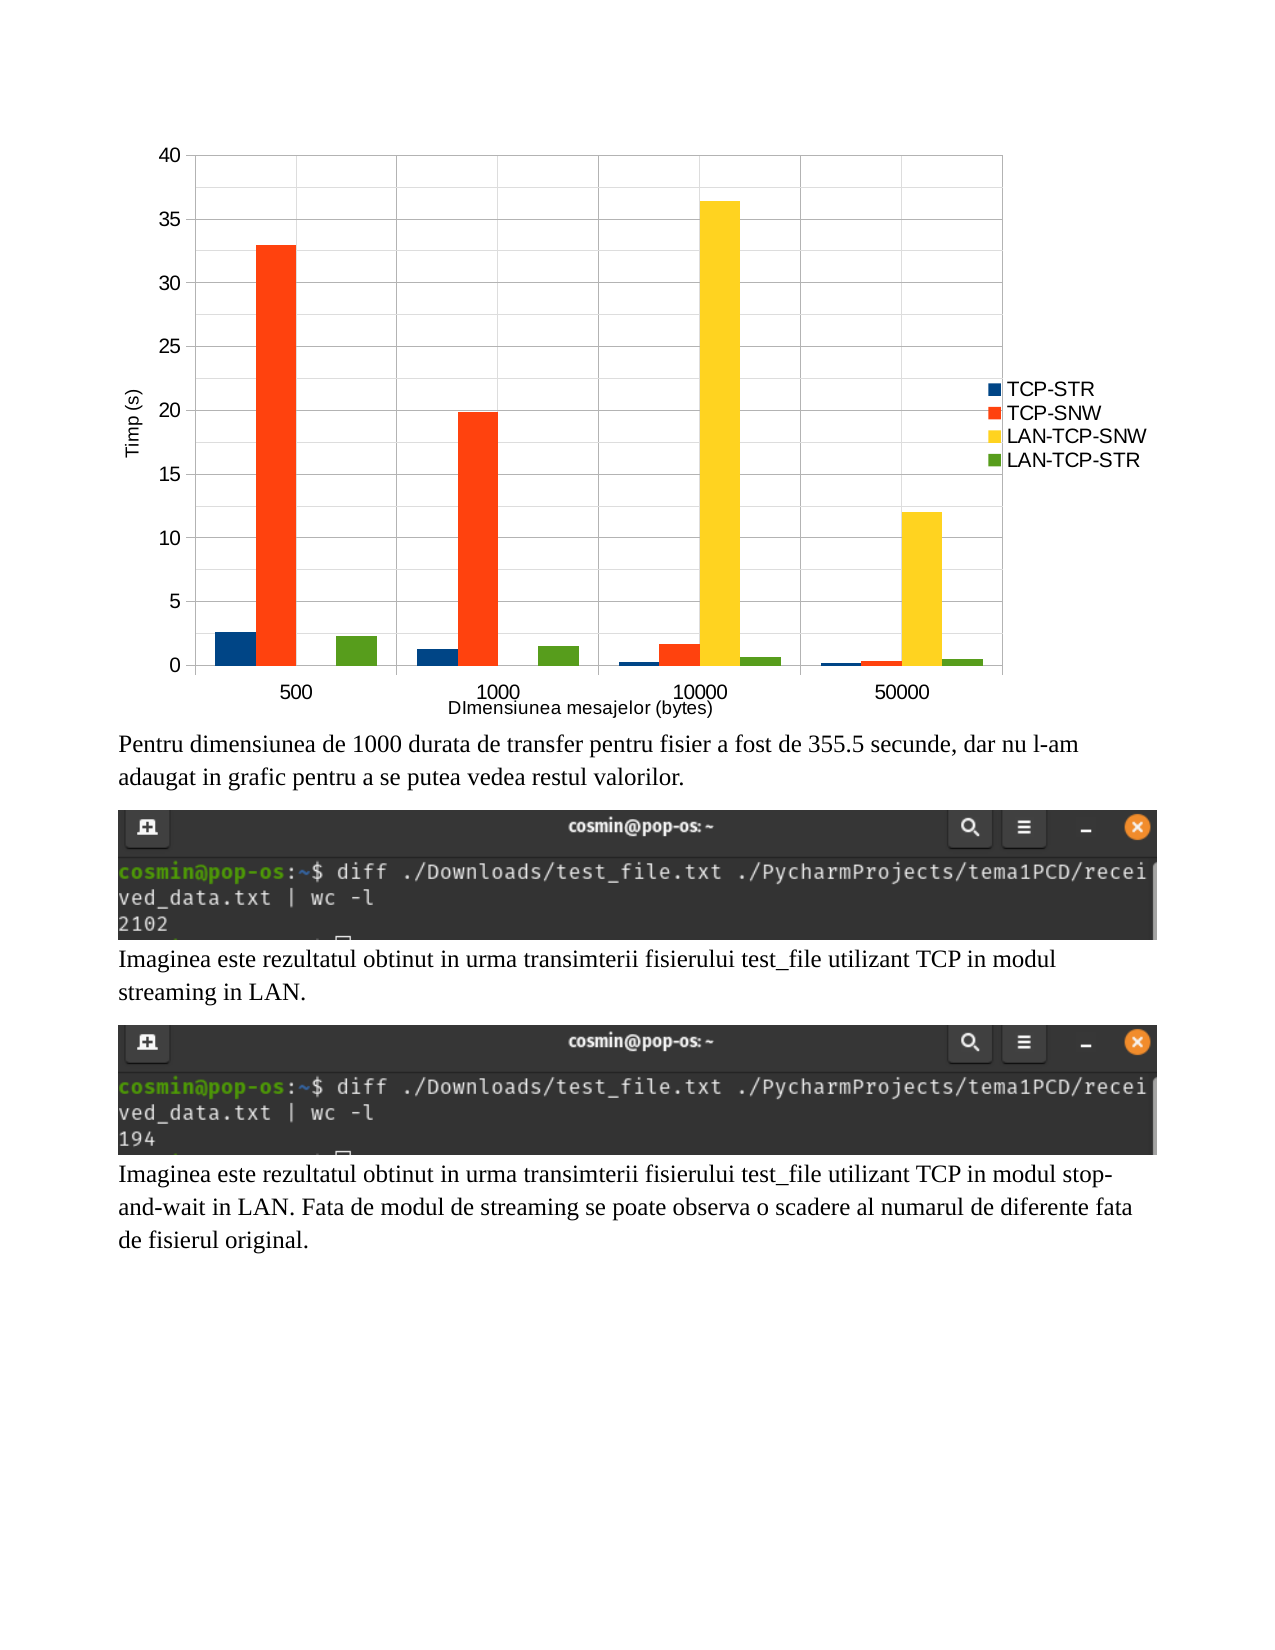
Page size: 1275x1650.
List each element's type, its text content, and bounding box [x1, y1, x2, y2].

text Pentru dimensiunea de 1000 durata de transfer pentru fisier a fost de 355.5 secunde, dar nu l-am adaugat in grafic pentru a se putea vedea restul valorilor. [118, 118, 1157, 791]
text Imaginea este rezultatul obtinut in urma transimterii fisierului test_file utilizant TCP in modul streaming in LAN. [118, 940, 1157, 1006]
text Imaginea este rezultatul obtinut in urma transimterii fisierului test_file utilizant TCP in modul stop-and-wait in LAN. Fata de modul de streaming se poate observa o scadere al numarul de diferente fata de fisierul original. [118, 1155, 1157, 1254]
picture [118, 1025, 1157, 1155]
picture [118, 810, 1157, 940]
